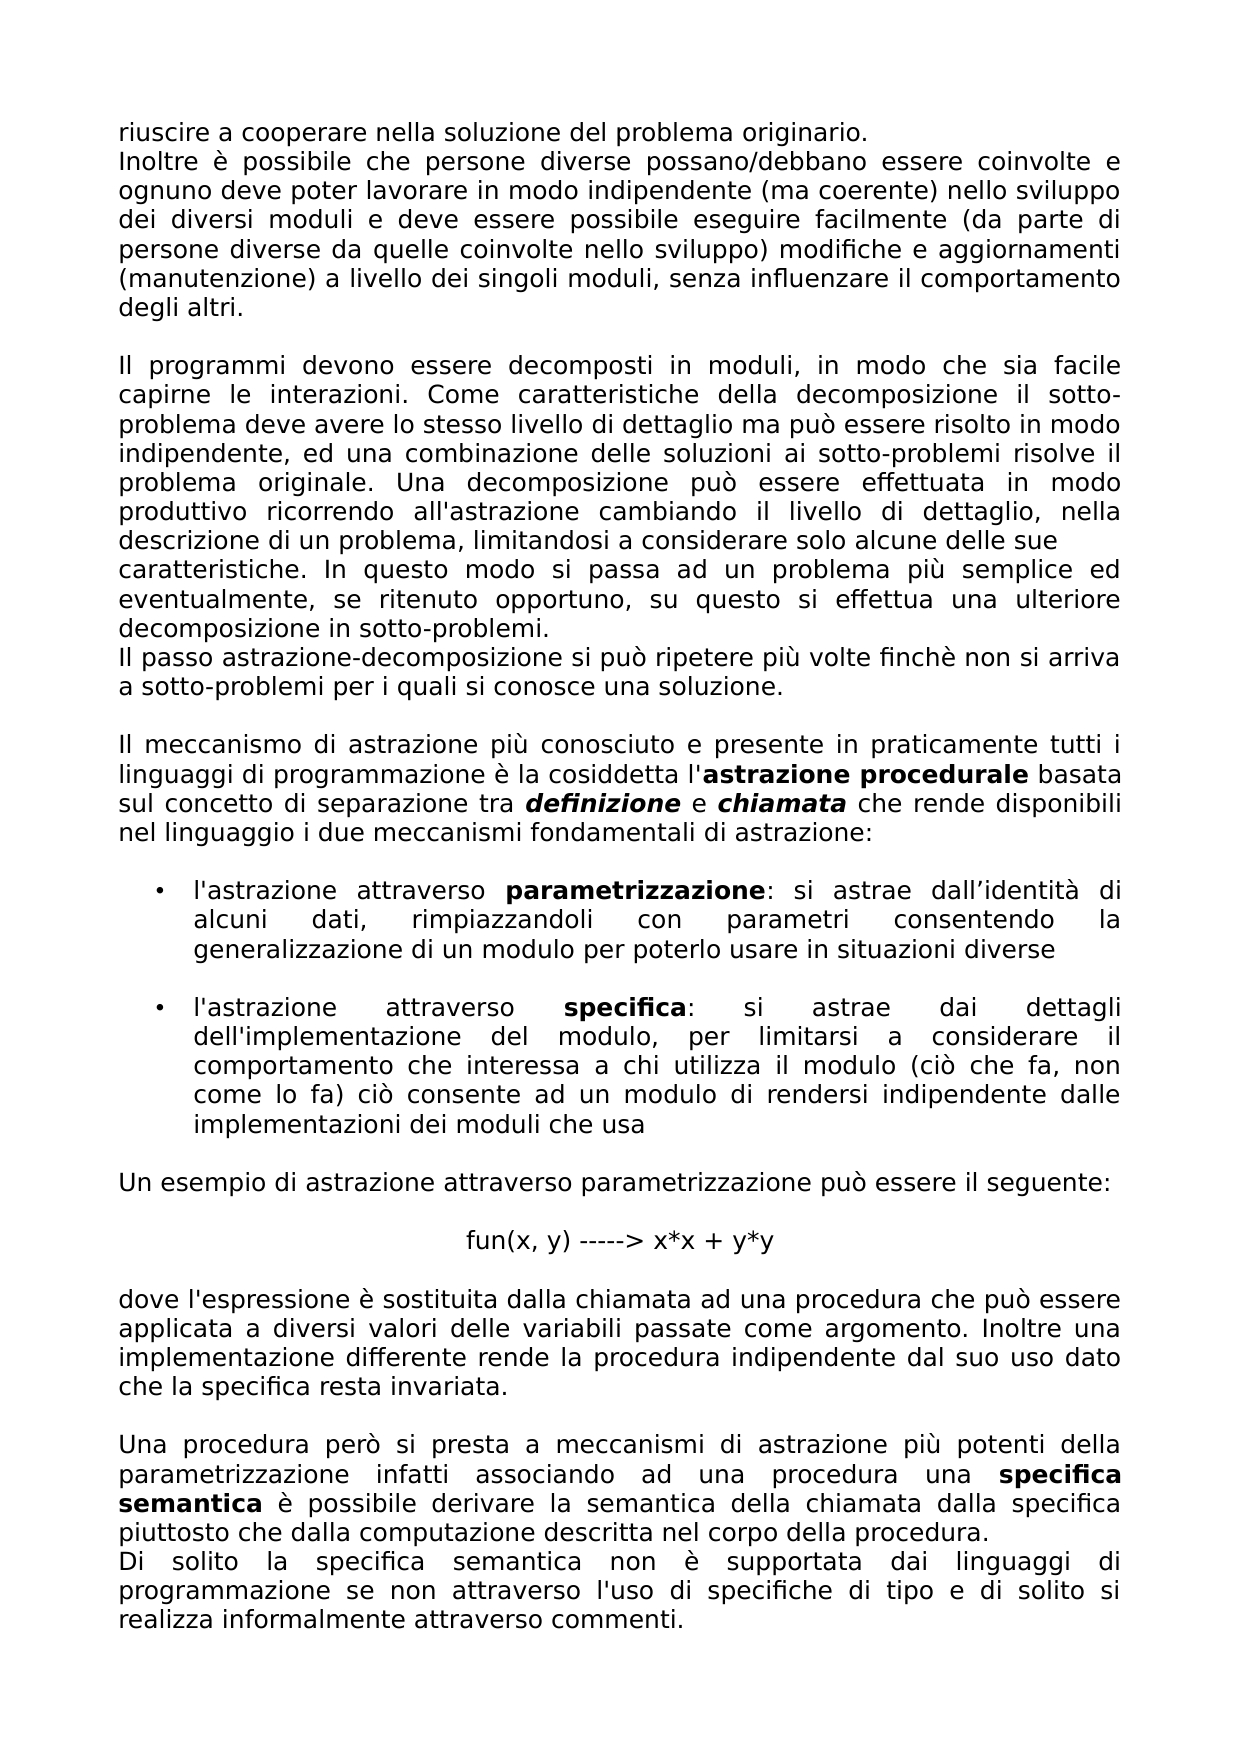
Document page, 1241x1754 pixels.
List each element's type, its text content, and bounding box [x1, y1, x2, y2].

text Di solito la specifica semantica non è supportata dai linguaggi di programmazione se non attraverso l'uso di specifiche di tipo e di solito si realizza informalmente attraverso commenti. [118, 1547, 1122, 1635]
text Il passo astrazione-decomposizione si può ripetere più volte finchè non si arriva a sotto-problemi per i quali si conosce una soluzione. [118, 643, 1122, 701]
text indipendente, ed una combinazione delle soluzioni ai sotto-problemi risolve il problema originale. Una decomposizione può essere effettuata in modo produttivo ricorrendo all'astrazione cambiando il livello di dettaglio, nella descrizione di un problema, limitandosi a considerare solo alcune delle sue [118, 439, 1122, 556]
list l'astrazione attraverso parametrizzazione: si astrae dall’identità di alcuni dati, rimpiazzandoli con parametri consentendo la generalizzazione di un modulo per poterlo usare in situazioni diverse [156, 876, 1122, 964]
text riuscire a cooperare nella soluzione del problema originario. [118, 118, 1122, 147]
text dove l'espressione è sostituita dalla chiamata ad una procedura che può essere applicata a diversi valori delle variabili passate come argomento. Inoltre una implementazione differente rende la procedura indipendente dal suo uso dato che la specifica resta invariata. [118, 1285, 1122, 1401]
text caratteristiche. In questo modo si passa ad un problema più semplice ed eventualmente, se ritenuto opportuno, su questo si effettua una ulteriore decomposizione in sotto-problemi. [118, 556, 1122, 643]
text Una procedura però si presta a meccanismi di astrazione più potenti della parametrizzazione infatti associando ad una procedura una specifica semantica è possibile derivare la semantica della chiamata dalla specifica piuttosto che dalla computazione descritta nel corpo della procedura. [118, 1431, 1122, 1547]
text Il meccanismo di astrazione più conosciuto e presente in praticamente tutti i linguaggi di programmazione è la cosiddetta l'astrazione procedurale basata sul concetto di separazione tra definizione e chiamata che rende disponibili nel linguaggio i due meccanismi fondamentali di astrazione: [118, 731, 1122, 847]
list l'astrazione attraverso specifica: si astrae dai dettagli dell'implementazione del modulo, per limitarsi a considerare il comportamento che interessa a chi utilizza il modulo (ciò che fa, non come lo fa) ciò consente ad un modulo di rendersi indipendente dalle implementazioni dei moduli che usa [156, 993, 1122, 1139]
text fun(x, y) -----> x*x + y*y [118, 1226, 1122, 1256]
text Un esempio di astrazione attraverso parametrizzazione può essere il seguente: [118, 1168, 1122, 1197]
text Il programmi devono essere decomposti in moduli, in modo che sia facile capirne le interazioni. Come caratteristiche della decomposizione il sotto-problema deve avere lo stesso livello di dettaglio ma può essere risolto in modo [118, 351, 1122, 439]
text Inoltre è possibile che persone diverse possano/debbano essere coinvolte e ognuno deve poter lavorare in modo indipendente (ma coerente) nello sviluppo dei diversi moduli e deve essere possibile eseguire facilmente (da parte di persone diverse da quelle coinvolte nello sviluppo) modifiche e aggiornamenti (manutenzione) a livello dei singoli moduli, senza influenzare il comportamento degli altri. [118, 147, 1122, 322]
